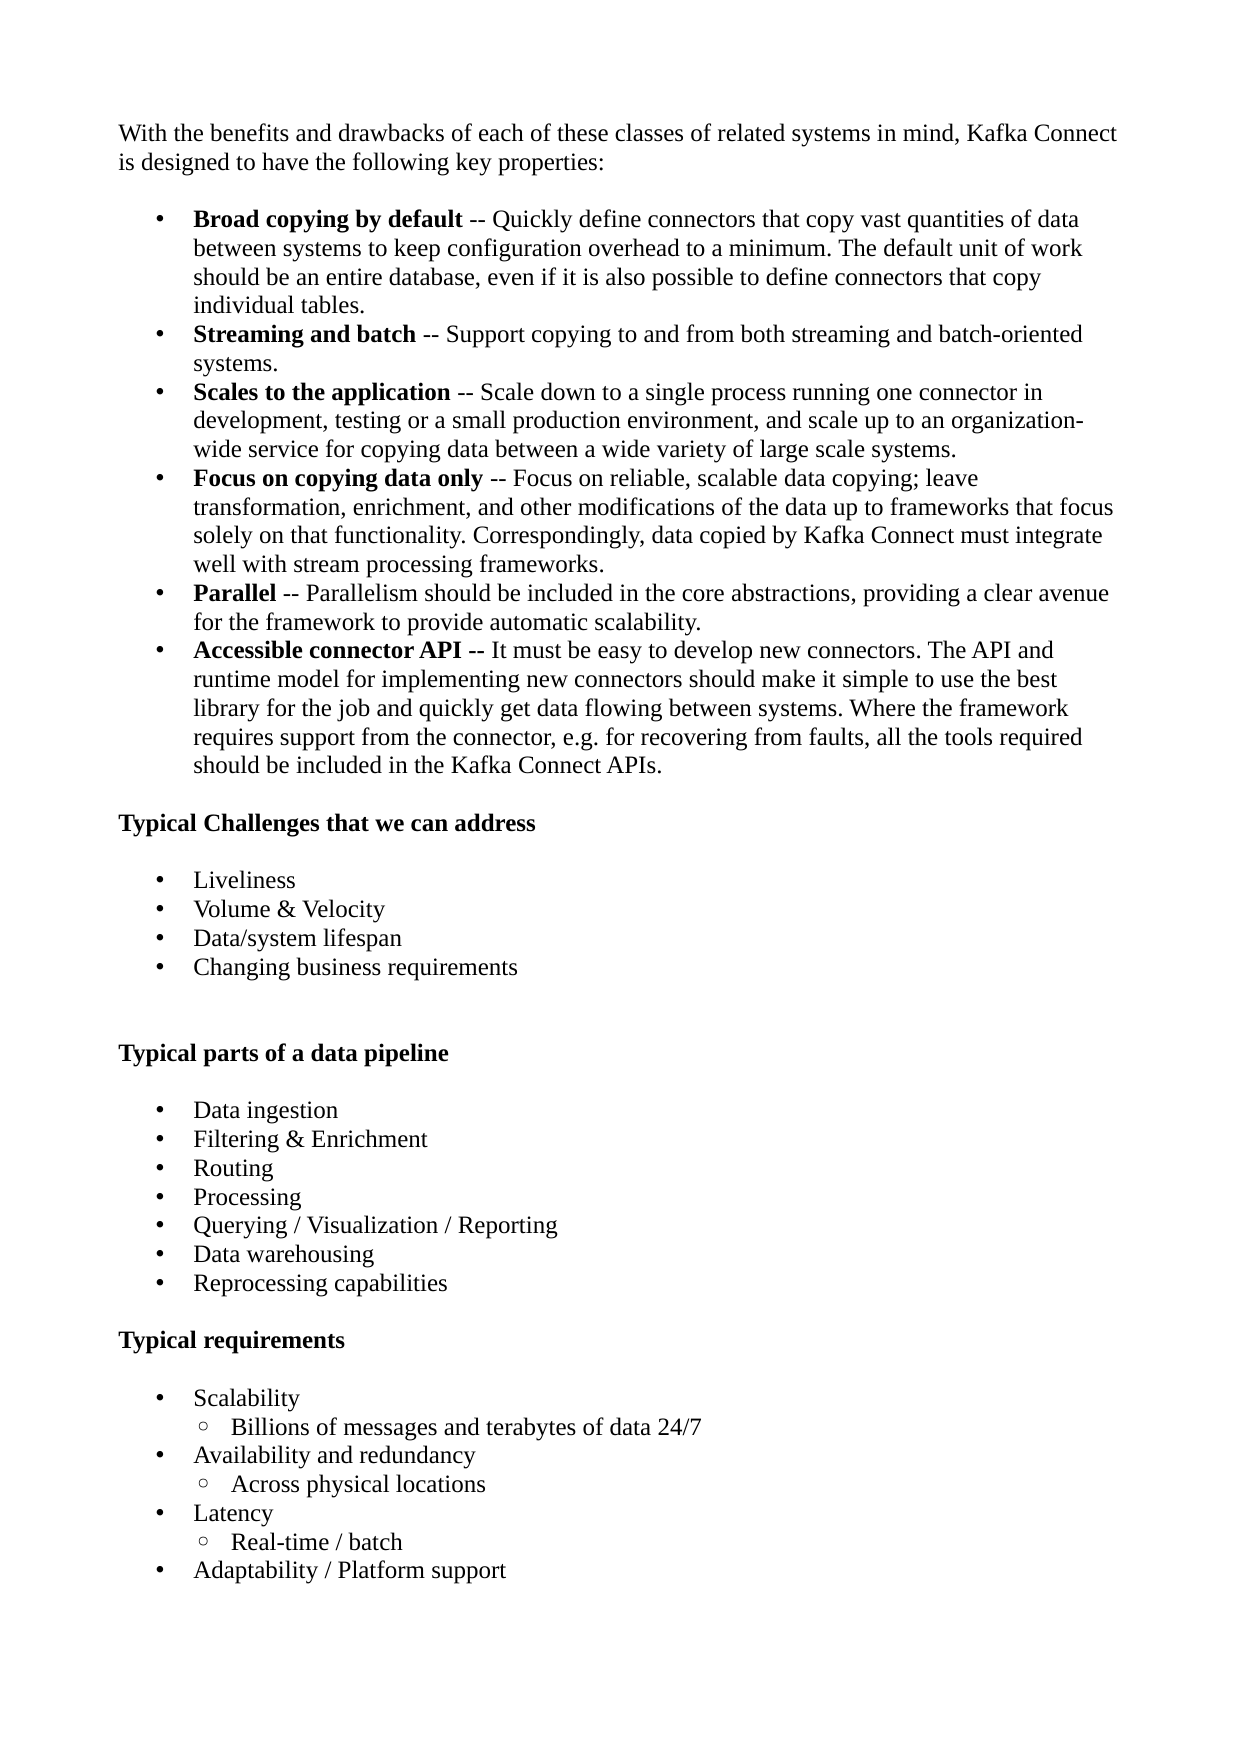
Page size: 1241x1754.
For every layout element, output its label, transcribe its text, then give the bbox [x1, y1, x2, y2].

list Availability and redundancy [156, 1441, 1122, 1469]
list Volume & Velocity [156, 894, 1122, 923]
text Typical Challenges that we can address [118, 808, 1122, 837]
list Data ingestion [156, 1096, 1122, 1124]
list Adaptability / Platform support [156, 1556, 1122, 1584]
list Liveliness [156, 866, 1122, 894]
list Real-time / batch [193, 1527, 1122, 1556]
list Processing [156, 1182, 1122, 1211]
list Streaming and batch -- Support copying to and from both streaming and batch-oriented systems. [156, 319, 1122, 377]
list Filtering & Enrichment [156, 1124, 1122, 1153]
list Across physical locations [193, 1469, 1122, 1498]
list Focus on copying data only -- Focus on reliable, scalable data copying; leave transformation, enrichment, and other modifications of the data up to frameworks that focus solely on that functionality. Correspondingly, data copied by Kafka Connect must integrate well with stream processing frameworks. [156, 463, 1122, 578]
list Routing [156, 1153, 1122, 1182]
list Parallel -- Parallelism should be included in the core abstractions, providing a clear avenue for the framework to provide automatic scalability. [156, 578, 1122, 636]
list Latency [156, 1498, 1122, 1527]
text Typical requirements [118, 1326, 1122, 1354]
list Data warehousing [156, 1239, 1122, 1268]
list Scalability [156, 1383, 1122, 1412]
list Changing business requirements [156, 952, 1122, 981]
list Reprocessing capabilities [156, 1268, 1122, 1297]
list Scales to the application -- Scale down to a single process running one connector in development, testing or a small production environment, and scale up to an organization-wide service for copying data between a wide variety of large scale systems. [156, 377, 1122, 463]
text With the benefits and drawbacks of each of these classes of related systems in mind, Kafka Connect is designed to have the following key properties: [118, 118, 1122, 176]
text Typical parts of a data pipeline [118, 1038, 1122, 1067]
list Billions of messages and terabytes of data 24/7 [193, 1412, 1122, 1441]
list Data/system lifespan [156, 923, 1122, 952]
list Broad copying by default -- Quickly define connectors that copy vast quantities of data between systems to keep configuration overhead to a minimum. The default unit of work should be an entire database, even if it is also possible to define connectors that copy individual tables. [156, 204, 1122, 319]
list Accessible connector API -- It must be easy to develop new connectors. The API and runtime model for implementing new connectors should make it simple to use the best library for the job and quickly get data flowing between systems. Where the framework requires support from the connector, e.g. for recovering from faults, all the tools required should be included in the Kafka Connect APIs. [156, 636, 1122, 779]
list Querying / Visualization / Reporting [156, 1211, 1122, 1239]
